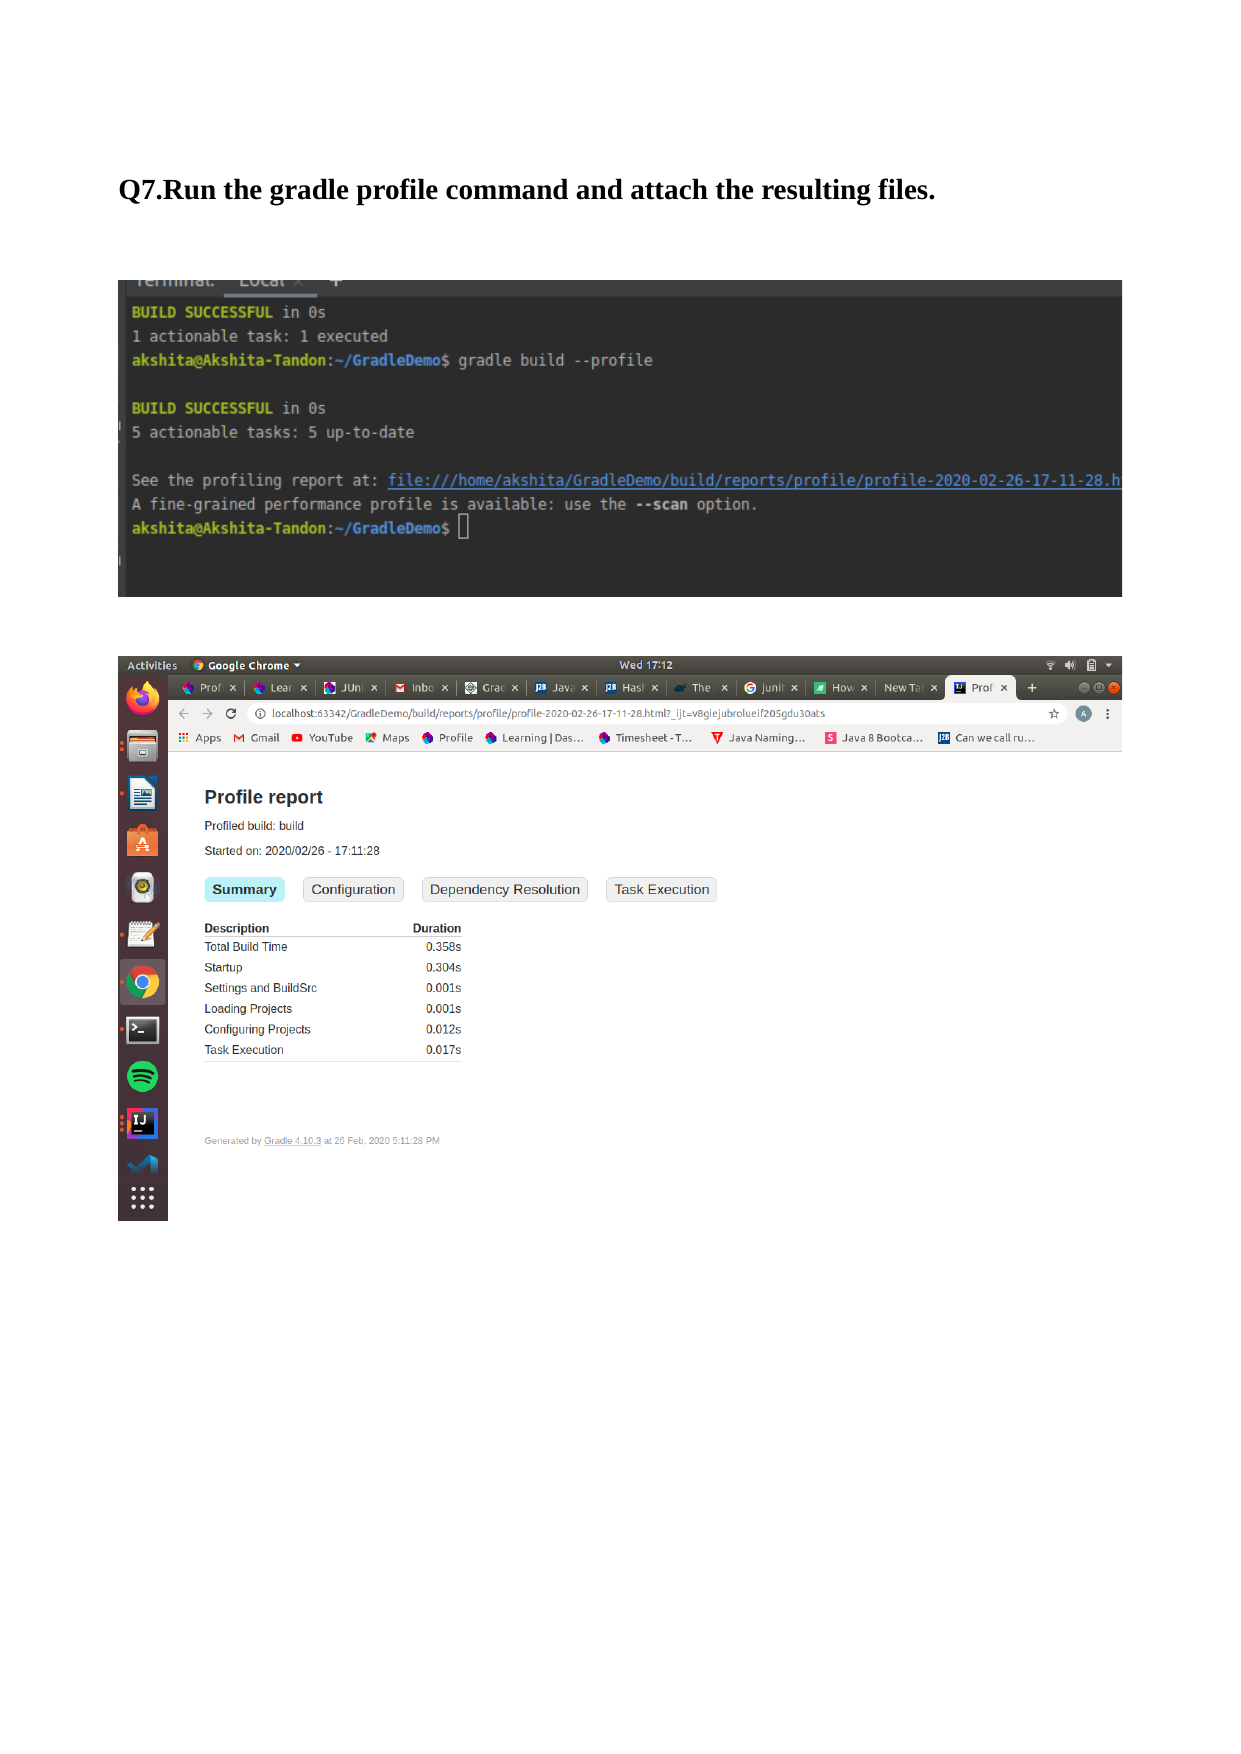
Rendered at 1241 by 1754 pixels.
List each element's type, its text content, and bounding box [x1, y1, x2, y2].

picture [118, 280, 1123, 597]
text Q7.Run the gradle profile command and attach the resulting files. [118, 172, 1122, 206]
picture [118, 656, 1123, 1221]
